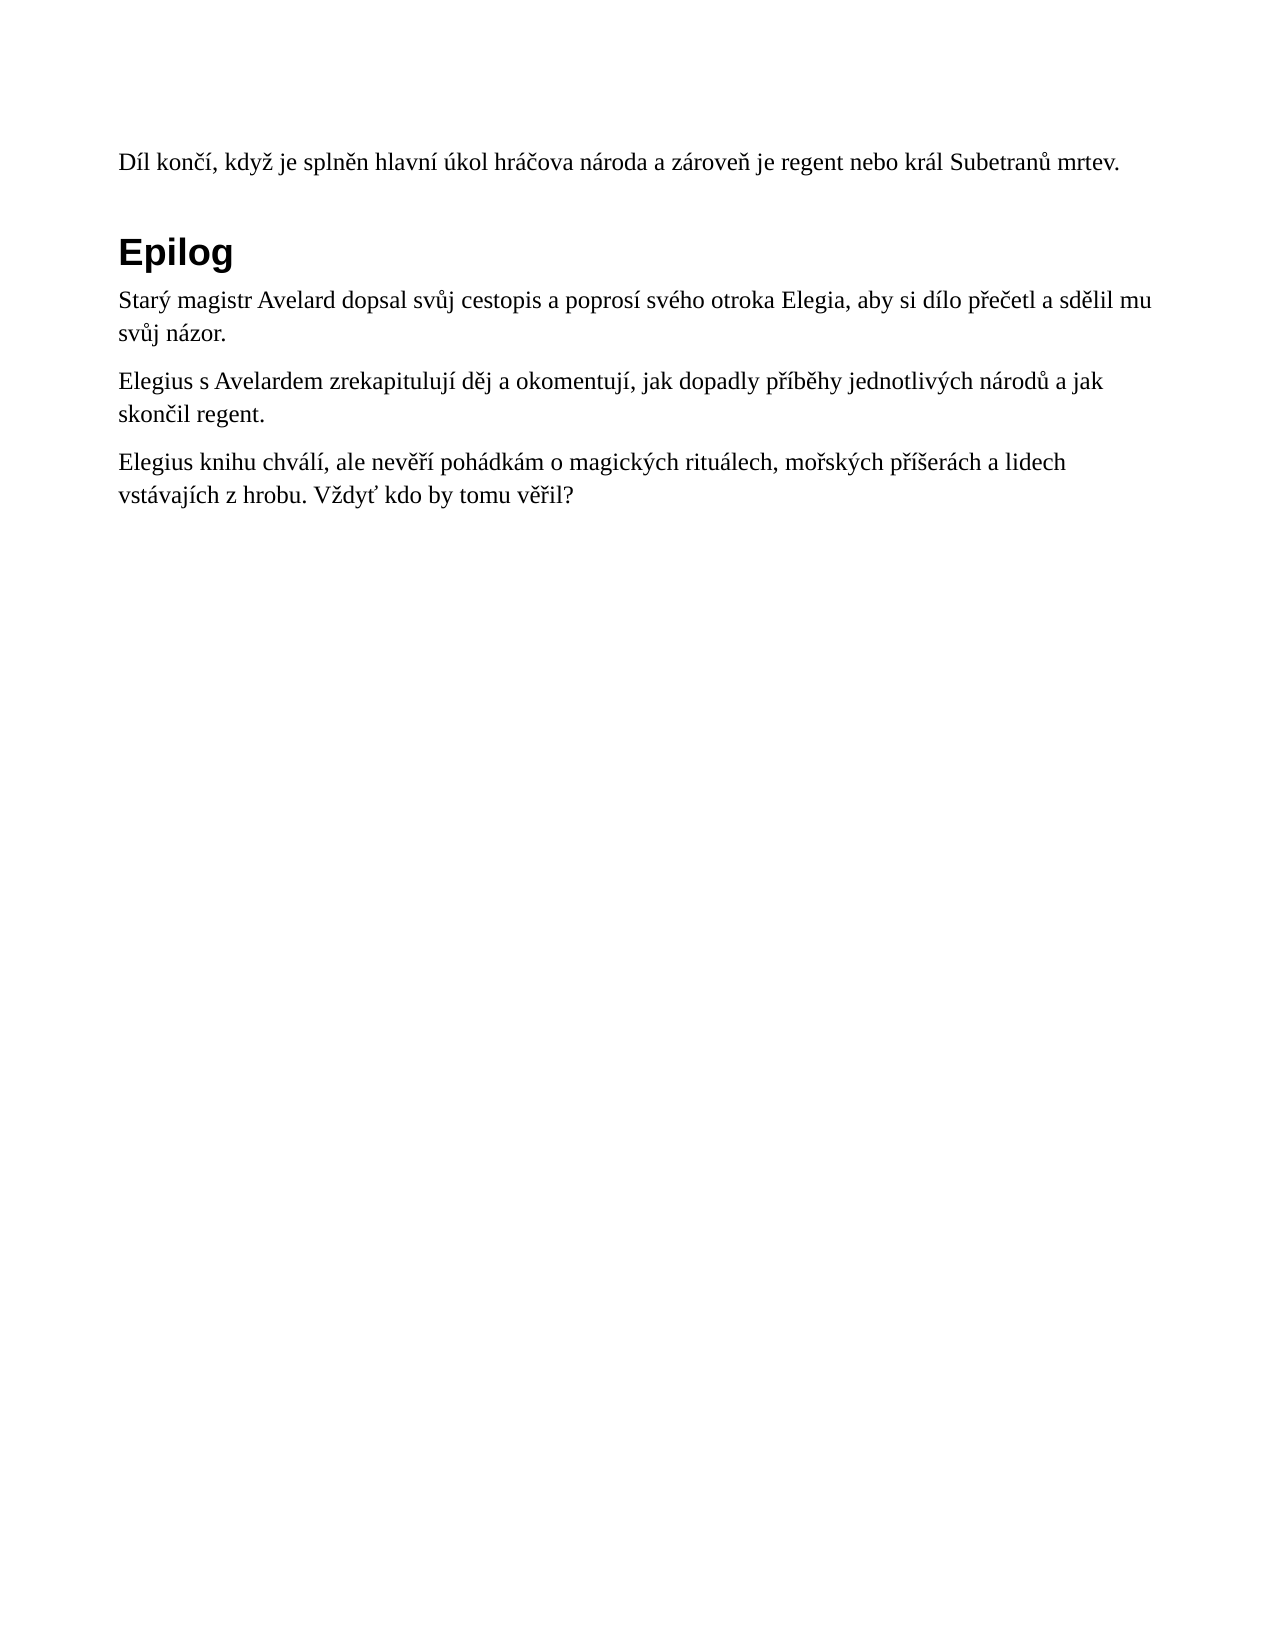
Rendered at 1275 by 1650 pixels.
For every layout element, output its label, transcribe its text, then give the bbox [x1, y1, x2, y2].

subtitle Epilog [118, 229, 1157, 273]
text Elegius s Avelardem zrekapitulují děj a okomentují, jak dopadly příběhy jednotlivých národů a jak skončil regent. [118, 366, 1157, 428]
text Starý magistr Avelard dopsal svůj cestopis a poprosí svého otroka Elegia, aby si dílo přečetl a sdělil mu svůj názor. [118, 286, 1157, 347]
text Elegius knihu chválí, ale nevěří pohádkám o magických rituálech, mořských příšerách a lidech vstávajích z hrobu. Vždyť kdo by tomu věřil? [118, 447, 1157, 508]
text Díl končí, když je splněn hlavní úkol hráčova národa a zároveň je regent nebo král Subetranů mrtev. [118, 147, 1157, 176]
